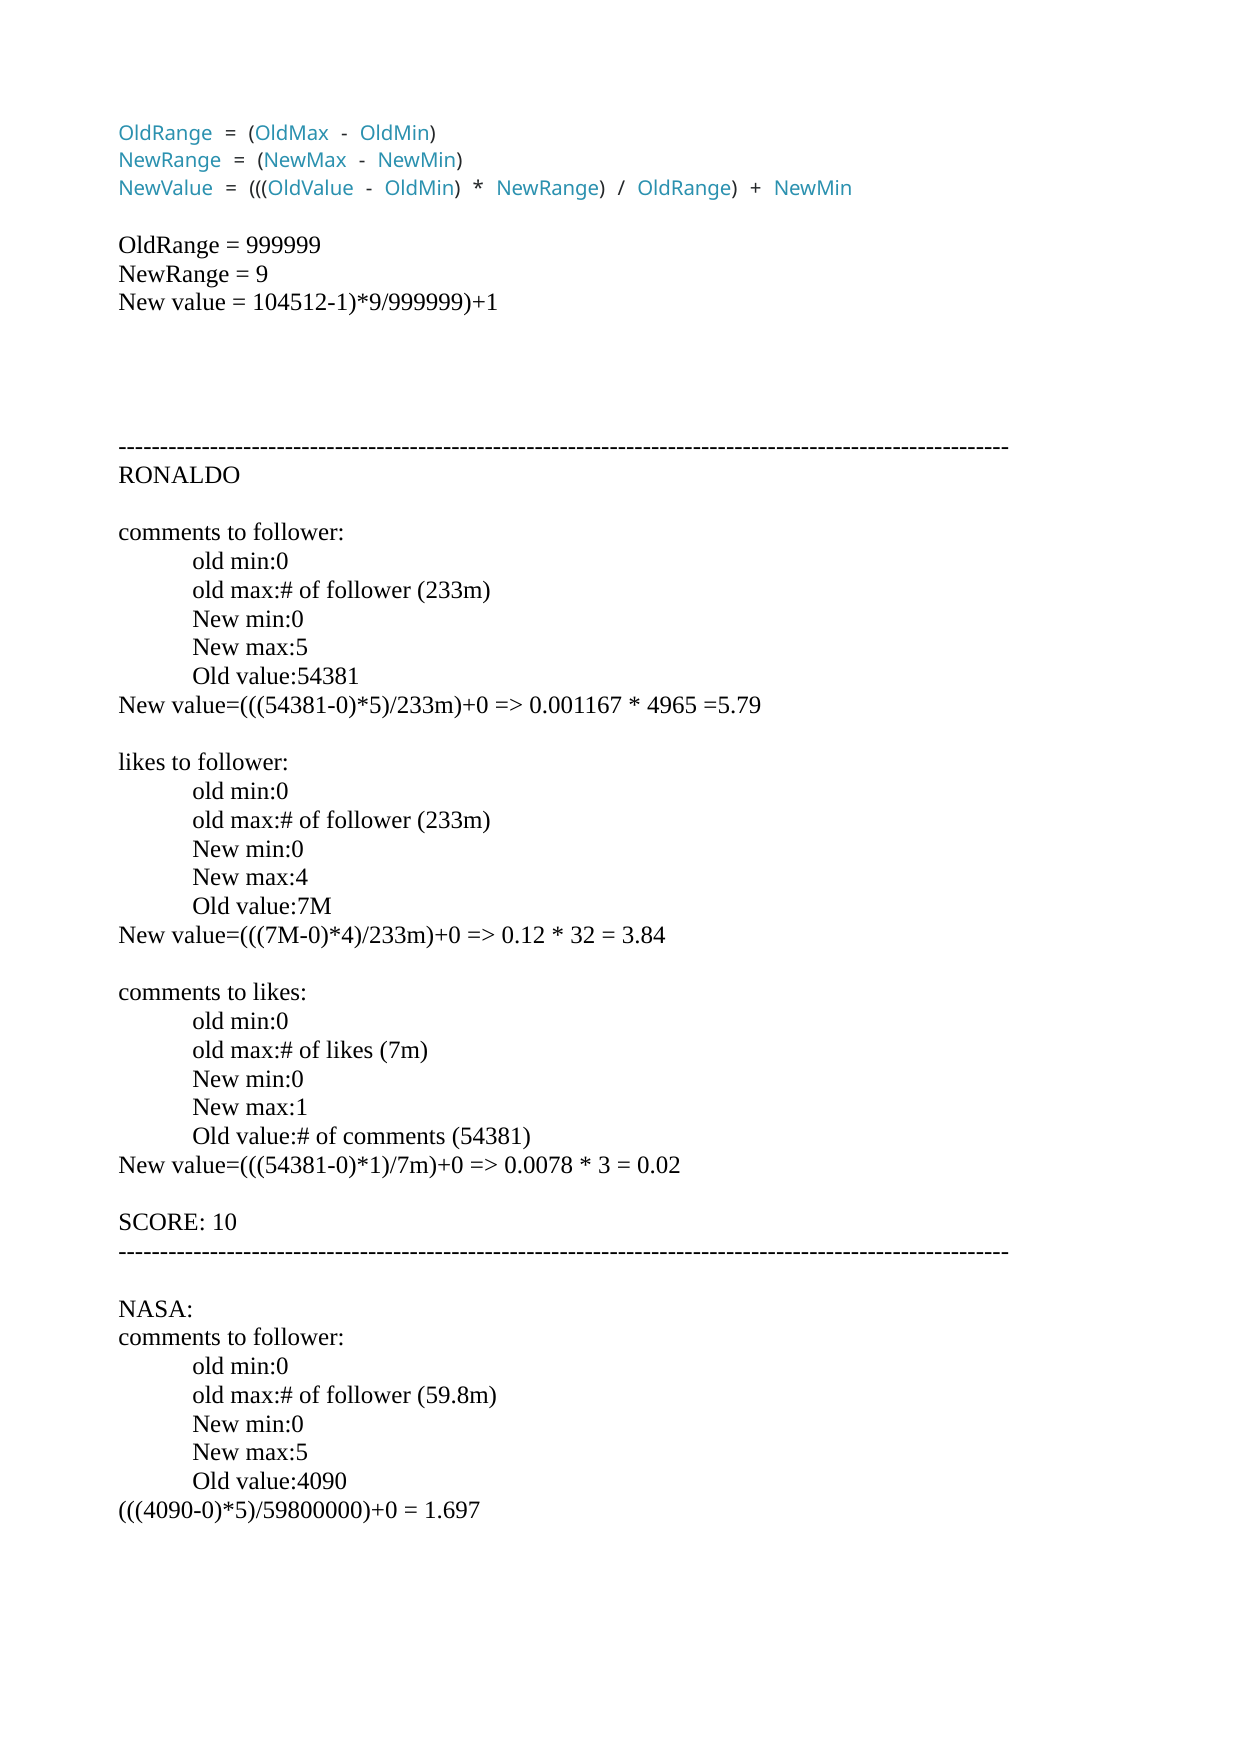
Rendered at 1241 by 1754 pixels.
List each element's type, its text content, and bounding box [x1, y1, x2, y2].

text likes to follower: [118, 747, 1122, 776]
text NewValue = (((OldValue - OldMin) * NewRange) / OldRange) + NewMin [118, 173, 1122, 201]
text New min:0 [118, 604, 1122, 632]
text ----------------------------------------------------------------------------------------------------------- [118, 431, 1122, 460]
text Old value:54381 [118, 661, 1122, 690]
text Old value:# of comments (54381) [118, 1121, 1122, 1150]
text New min:0 [118, 1064, 1122, 1092]
text NewRange = 9 [118, 259, 1122, 287]
text New value=(((7M-0)*4)/233m)+0 => 0.12 * 32 = 3.84 [118, 920, 1122, 949]
text New min:0 [118, 1409, 1122, 1437]
text comments to follower: [118, 1322, 1122, 1351]
text NewRange = (NewMax - NewMin) [118, 146, 1122, 173]
text old min:0 [118, 1006, 1122, 1035]
text Old value:4090 [118, 1466, 1122, 1495]
text old max:# of follower (233m) [118, 805, 1122, 834]
text old max:# of follower (233m) [118, 575, 1122, 604]
text old min:0 [118, 1351, 1122, 1380]
text New max:5 [118, 1437, 1122, 1466]
text New max:1 [118, 1092, 1122, 1121]
text comments to follower: [118, 517, 1122, 546]
text New value = 104512-1)*9/999999)+1 [118, 287, 1122, 316]
text old max:# of follower (59.8m) [118, 1380, 1122, 1409]
text SCORE: 10 [118, 1207, 1122, 1236]
text New value=(((54381-0)*1)/7m)+0 => 0.0078 * 3 = 0.02 [118, 1150, 1122, 1179]
text New max:4 [118, 862, 1122, 891]
text old max:# of likes (7m) [118, 1035, 1122, 1064]
text Old value:7M [118, 891, 1122, 920]
text RONALDO [118, 460, 1122, 489]
text New value=(((54381-0)*5)/233m)+0 => 0.001167 * 4965 =5.79 [118, 690, 1122, 719]
text OldRange = (OldMax - OldMin) [118, 118, 1122, 146]
text OldRange = 999999 [118, 230, 1122, 259]
text New min:0 [118, 834, 1122, 862]
text old min:0 [118, 776, 1122, 805]
text old min:0 [118, 546, 1122, 575]
text New max:5 [118, 632, 1122, 661]
text NASA: [118, 1294, 1122, 1322]
text comments to likes: [118, 977, 1122, 1006]
text (((4090-0)*5)/59800000)+0 = 1.697 [118, 1495, 1122, 1524]
text ----------------------------------------------------------------------------------------------------------- [118, 1236, 1122, 1265]
